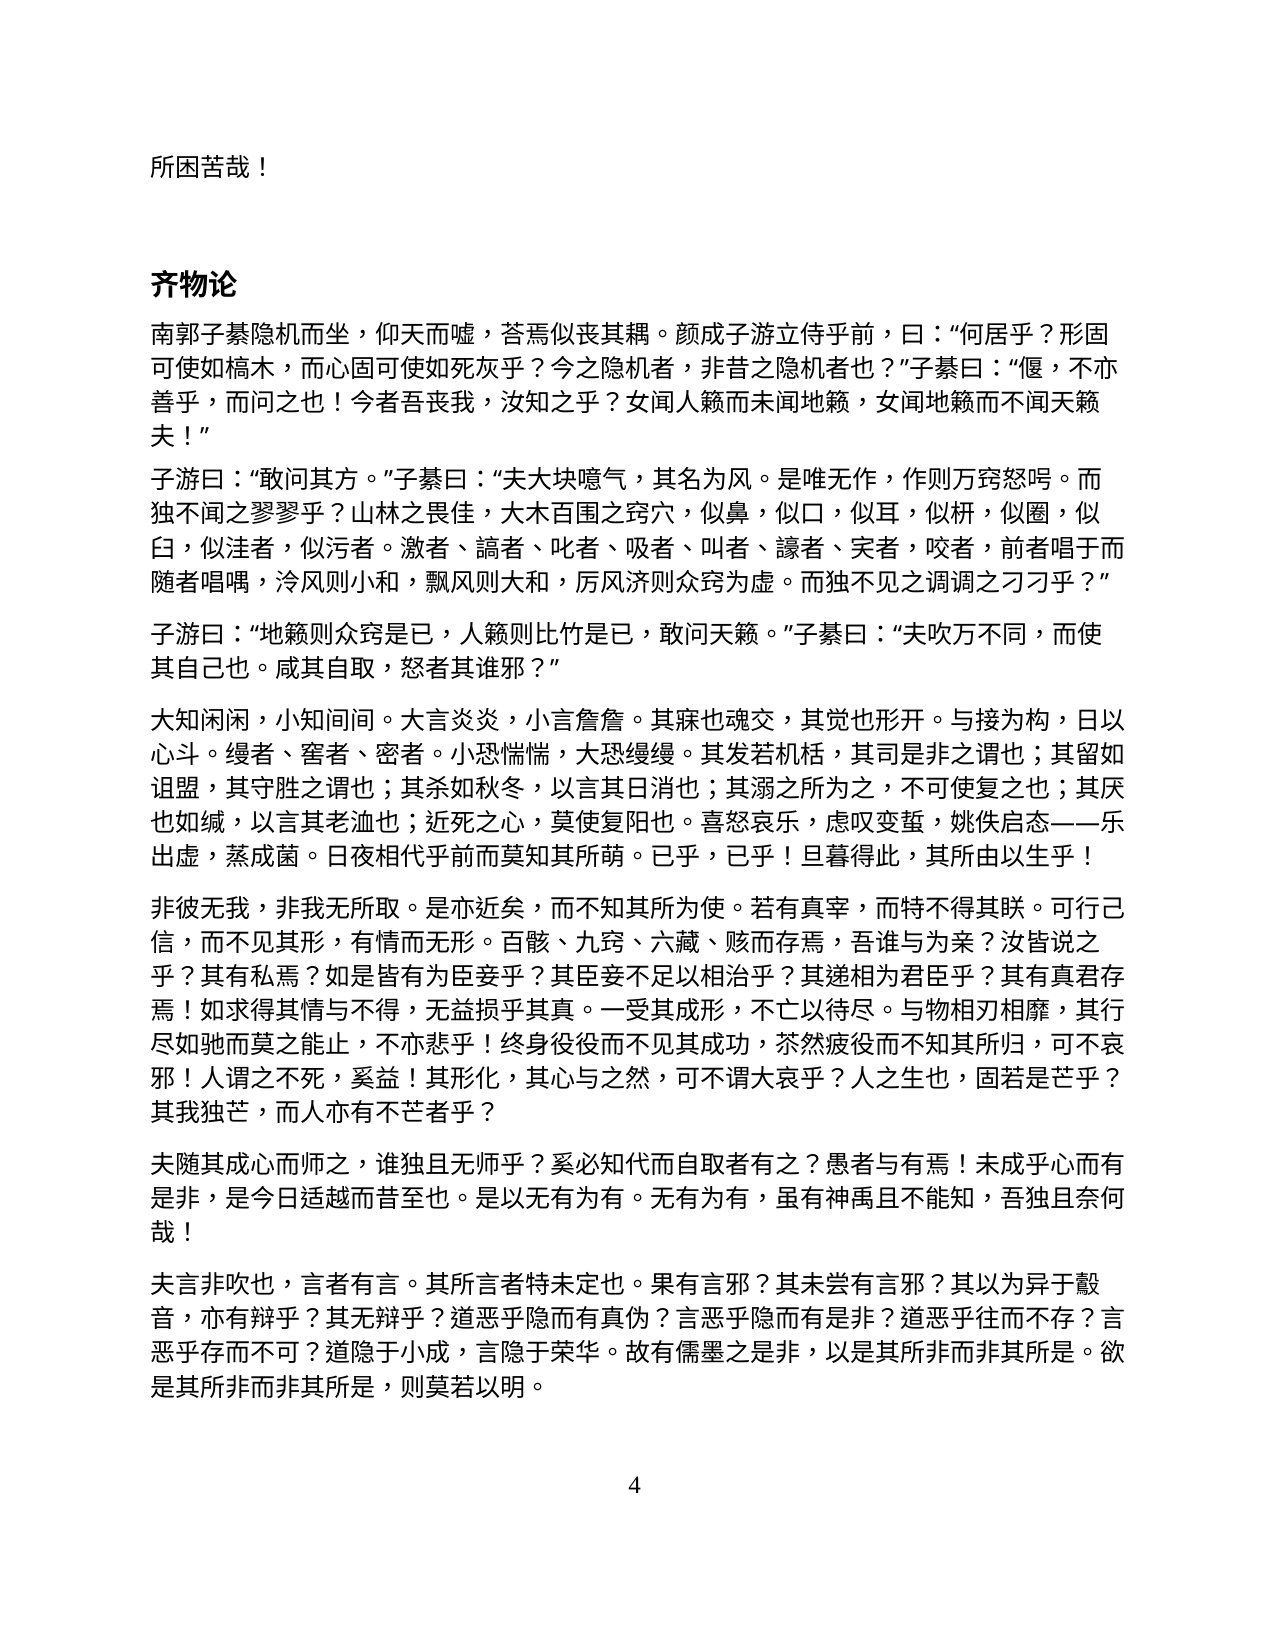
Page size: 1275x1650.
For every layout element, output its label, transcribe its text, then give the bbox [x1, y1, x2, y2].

text 所困苦哉！ [150, 150, 1125, 184]
text 子游曰：“敢问其方。”子綦曰：“夫大块噫气，其名为风。是唯无作，作则万窍怒呺。而独不闻之翏翏乎？山林之畏佳，大木百围之窍穴，似鼻，似口，似耳，似枅，似圈，似臼，似洼者，似污者。激者、謞者、叱者、吸者、叫者、譹者、宎者，咬者，前者唱于而随者唱喁，泠风则小和，飘风则大和，厉风济则众窍为虚。而独不见之调调之刁刁乎？” [150, 462, 1125, 598]
text 夫随其成心而师之，谁独且无师乎？奚必知代而自取者有之？愚者与有焉！未成乎心而有是非，是今日适越而昔至也。是以无有为有。无有为有，虽有神禹且不能知，吾独且奈何哉！ [150, 1147, 1125, 1249]
text 夫言非吹也，言者有言。其所言者特未定也。果有言邪？其未尝有言邪？其以为异于鷇音，亦有辩乎？其无辩乎？道恶乎隐而有真伪？言恶乎隐而有是非？道恶乎往而不存？言恶乎存而不可？道隐于小成，言隐于荣华。故有儒墨之是非，以是其所非而非其所是。欲是其所非而非其所是，则莫若以明。 [150, 1267, 1125, 1403]
text 子游曰：“地籁则众窍是已，人籁则比竹是已，敢问天籁。”子綦曰：“夫吹万不同，而使其自己也。咸其自取，怒者其谁邪？” [150, 616, 1125, 684]
text 非彼无我，非我无所取。是亦近矣，而不知其所为使。若有真宰，而特不得其眹。可行己信，而不见其形，有情而无形。百骸、九窍、六藏、赅而存焉，吾谁与为亲？汝皆说之乎？其有私焉？如是皆有为臣妾乎？其臣妾不足以相治乎？其递相为君臣乎？其有真君存焉！如求得其情与不得，无益损乎其真。一受其成形，不亡以待尽。与物相刃相靡，其行尽如驰而莫之能止，不亦悲乎！终身役役而不见其成功，苶然疲役而不知其所归，可不哀邪！人谓之不死，奚益！其形化，其心与之然，可不谓大哀乎？人之生也，固若是芒乎？其我独芒，而人亦有不芒者乎？ [150, 891, 1125, 1129]
text 大知闲闲，小知间间。大言炎炎，小言詹詹。其寐也魂交，其觉也形开。与接为构，日以心斗。缦者、窖者、密者。小恐惴惴，大恐缦缦。其发若机栝，其司是非之谓也；其留如诅盟，其守胜之谓也；其杀如秋冬，以言其日消也；其溺之所为之，不可使复之也；其厌也如缄，以言其老洫也；近死之心，莫使复阳也。喜怒哀乐，虑叹变蜇，姚佚启态——乐出虚，蒸成菌。日夜相代乎前而莫知其所萌。已乎，已乎！旦暮得此，其所由以生乎！ [150, 702, 1125, 873]
subtitle 齐物论 [150, 265, 1125, 304]
text 南郭子綦隐机而坐，仰天而嘘，荅焉似丧其耦。颜成子游立侍乎前，曰：“何居乎？形固可使如槁木，而心固可使如死灰乎？今之隐机者，非昔之隐机者也？”子綦曰：“偃，不亦善乎，而问之也！今者吾丧我，汝知之乎？女闻人籁而未闻地籁，女闻地籁而不闻天籁夫！” [150, 317, 1125, 453]
